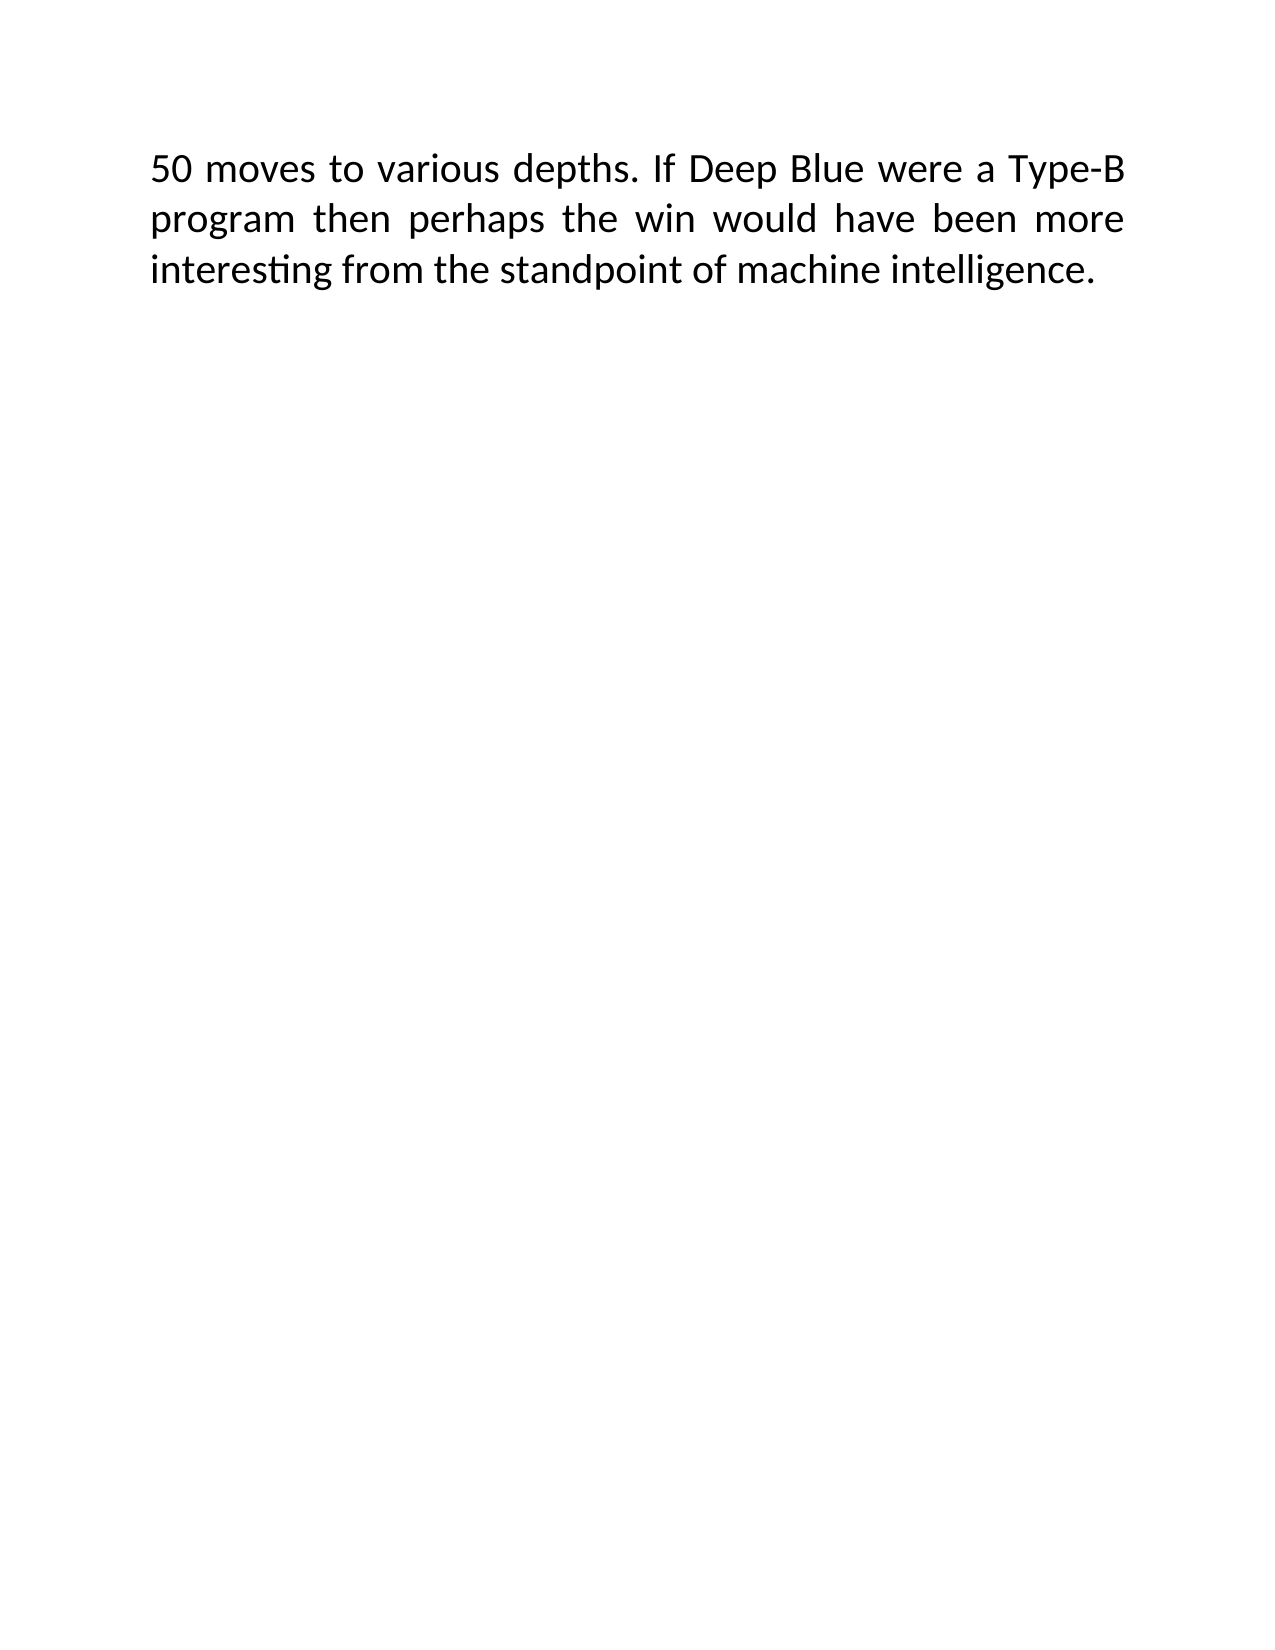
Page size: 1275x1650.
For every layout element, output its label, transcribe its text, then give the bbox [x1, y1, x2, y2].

text 50 moves to various depths. If Deep Blue were a Type-B program then perhaps the win would have been more interesting from the standpoint of machine intelligence. [150, 142, 1125, 294]
